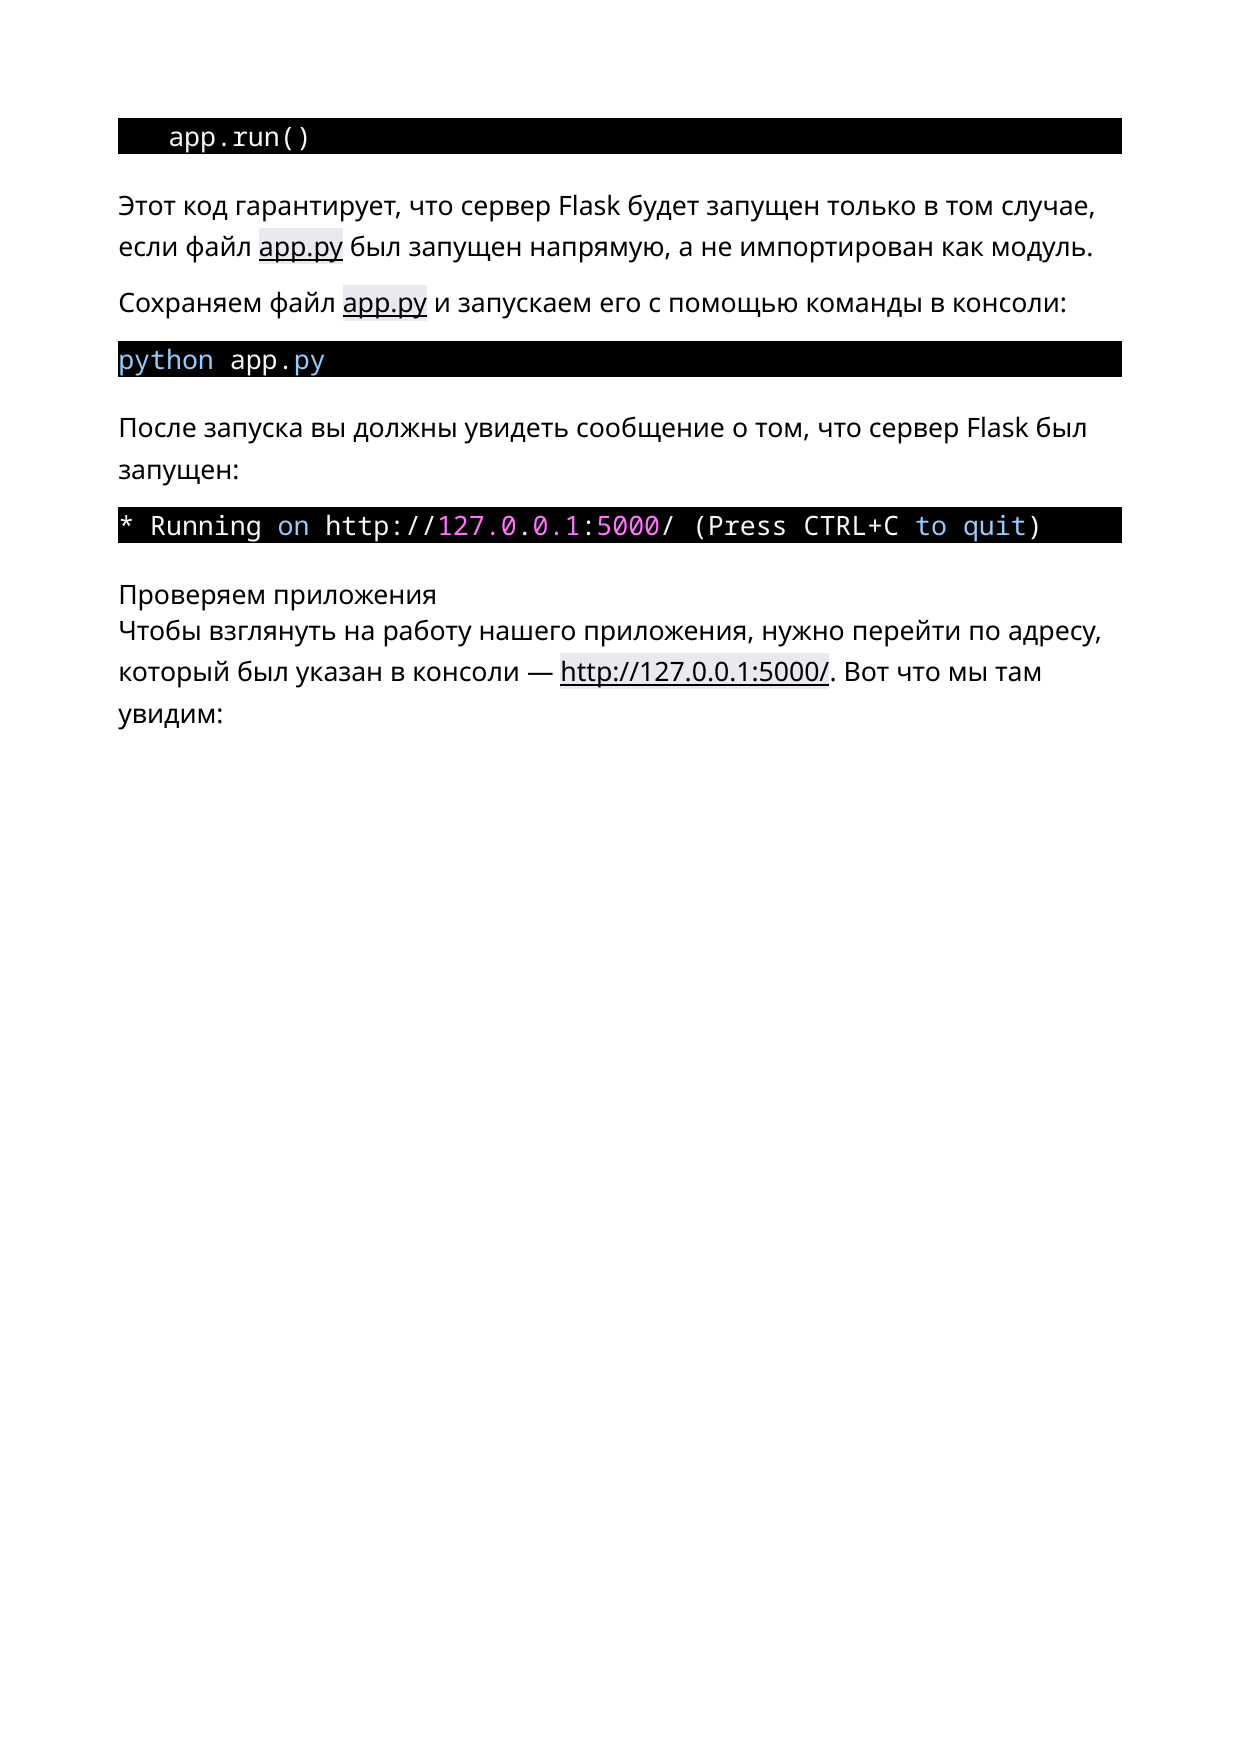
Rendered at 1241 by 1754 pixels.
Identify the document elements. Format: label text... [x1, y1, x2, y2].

text Этот код гарантирует, что сервер Flask будет запущен только в том случае, если файл app.py был запущен напрямую, а не импортирован как модуль. [118, 187, 1122, 264]
text После запуска вы должны увидеть сообщение о том, что сервер Flask был запущен: [118, 409, 1122, 487]
text * Running on http://127.0.0.1:5000/ (Press CTRL+C to quit) [118, 507, 1122, 543]
text python app.py [118, 341, 1122, 377]
text Чтобы взглянуть на работу нашего приложения, нужно перейти по адресу, который был указан в консоли — http://127.0.0.1:5000/. Вот что мы там увидим: [118, 612, 1122, 731]
text Сохраняем файл app.py и запускаем его с помощью команды в консоли: [118, 284, 1122, 321]
subtitle Проверяем приложения [118, 576, 1122, 612]
text app.run() [118, 118, 1122, 154]
